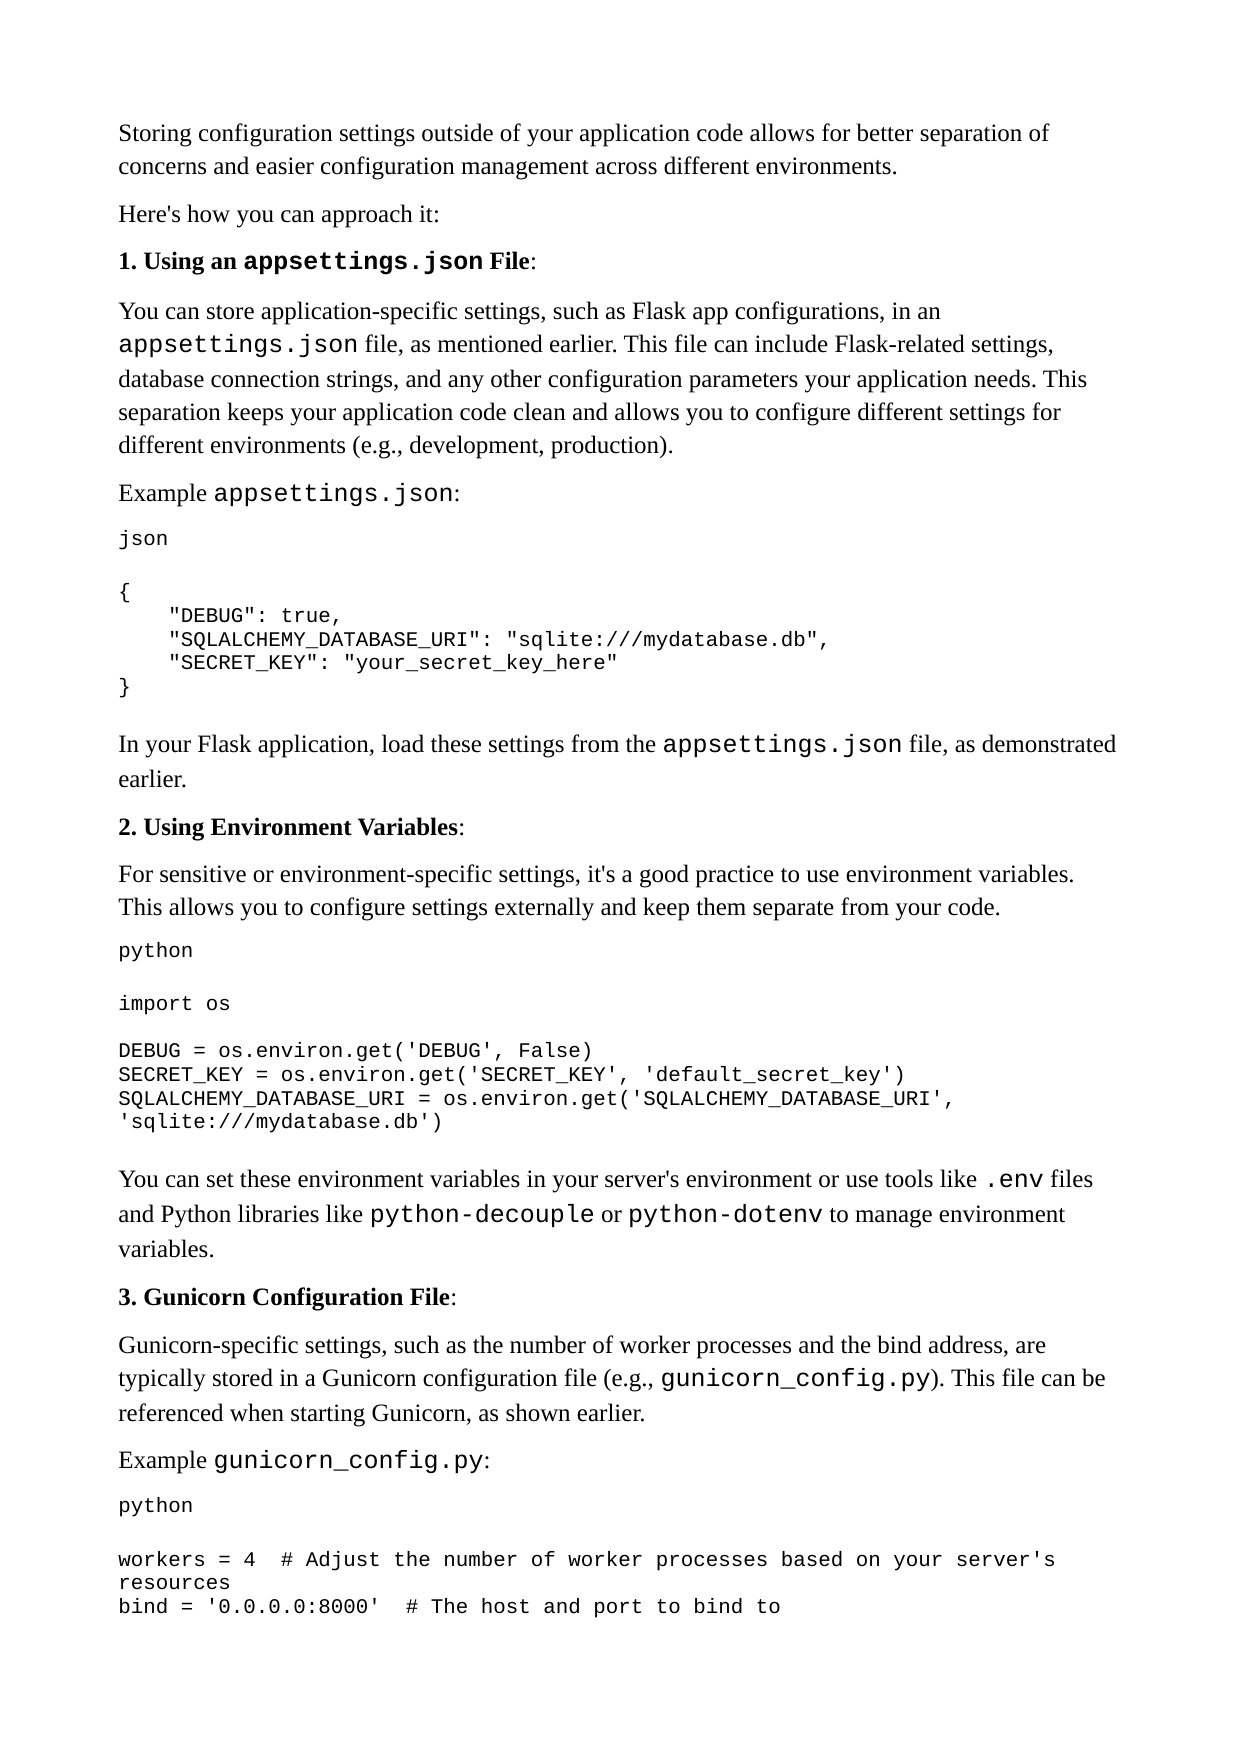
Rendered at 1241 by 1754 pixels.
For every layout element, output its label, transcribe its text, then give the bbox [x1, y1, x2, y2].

text Here's how you can approach it: [118, 199, 1122, 227]
text For sensitive or environment-specific settings, it's a good practice to use environment variables. This allows you to configure settings externally and keep them separate from your code. [118, 859, 1122, 921]
text bind = '0.0.0.0:8000' # The host and port to bind to [118, 1596, 1122, 1619]
text { [118, 581, 1122, 605]
text import os [118, 993, 1122, 1017]
text SECRET_KEY = os.environ.get('SECRET_KEY', 'default_secret_key') [118, 1064, 1122, 1088]
text } [118, 676, 1122, 699]
text "DEBUG": true, [118, 605, 1122, 628]
text You can set these environment variables in your server's environment or use tools like .env files and Python libraries like python-decouple or python-dotenv to manage environment variables. [118, 1164, 1122, 1263]
text Example gunicorn_config.py: [118, 1446, 1122, 1476]
text In your Flask application, load these settings from the appsettings.json file, as demonstrated earlier. [118, 729, 1122, 793]
text Storing configuration settings outside of your application code allows for better separation of concerns and easier configuration management across different environments. [118, 118, 1122, 180]
text python [118, 940, 1122, 963]
text SQLALCHEMY_DATABASE_URI = os.environ.get('SQLALCHEMY_DATABASE_URI', 'sqlite:///mydatabase.db') [118, 1088, 1122, 1135]
text 3. Gunicorn Configuration File: [118, 1282, 1122, 1311]
text You can store application-specific settings, such as Flask app configurations, in an appsettings.json file, as mentioned earlier. This file can include Flask-related settings, database connection strings, and any other configuration parameters your application needs. This separation keeps your application code clean and allows you to configure different settings for different environments (e.g., development, production). [118, 296, 1122, 459]
text Example appsettings.json: [118, 478, 1122, 509]
text "SQLALCHEMY_DATABASE_URI": "sqlite:///mydatabase.db", [118, 628, 1122, 652]
text Gunicorn-specific settings, such as the number of worker processes and the bind address, are typically stored in a Gunicorn configuration file (e.g., gunicorn_config.py). This file can be referenced when starting Gunicorn, as shown earlier. [118, 1330, 1122, 1427]
text workers = 4 # Adjust the number of worker processes based on your server's resources [118, 1549, 1122, 1596]
text 1. Using an appsettings.json File: [118, 246, 1122, 277]
text 2. Using Environment Variables: [118, 812, 1122, 840]
text "SECRET_KEY": "your_secret_key_here" [118, 652, 1122, 676]
text python [118, 1496, 1122, 1519]
text DEBUG = os.environ.get('DEBUG', False) [118, 1040, 1122, 1064]
text json [118, 528, 1122, 552]
